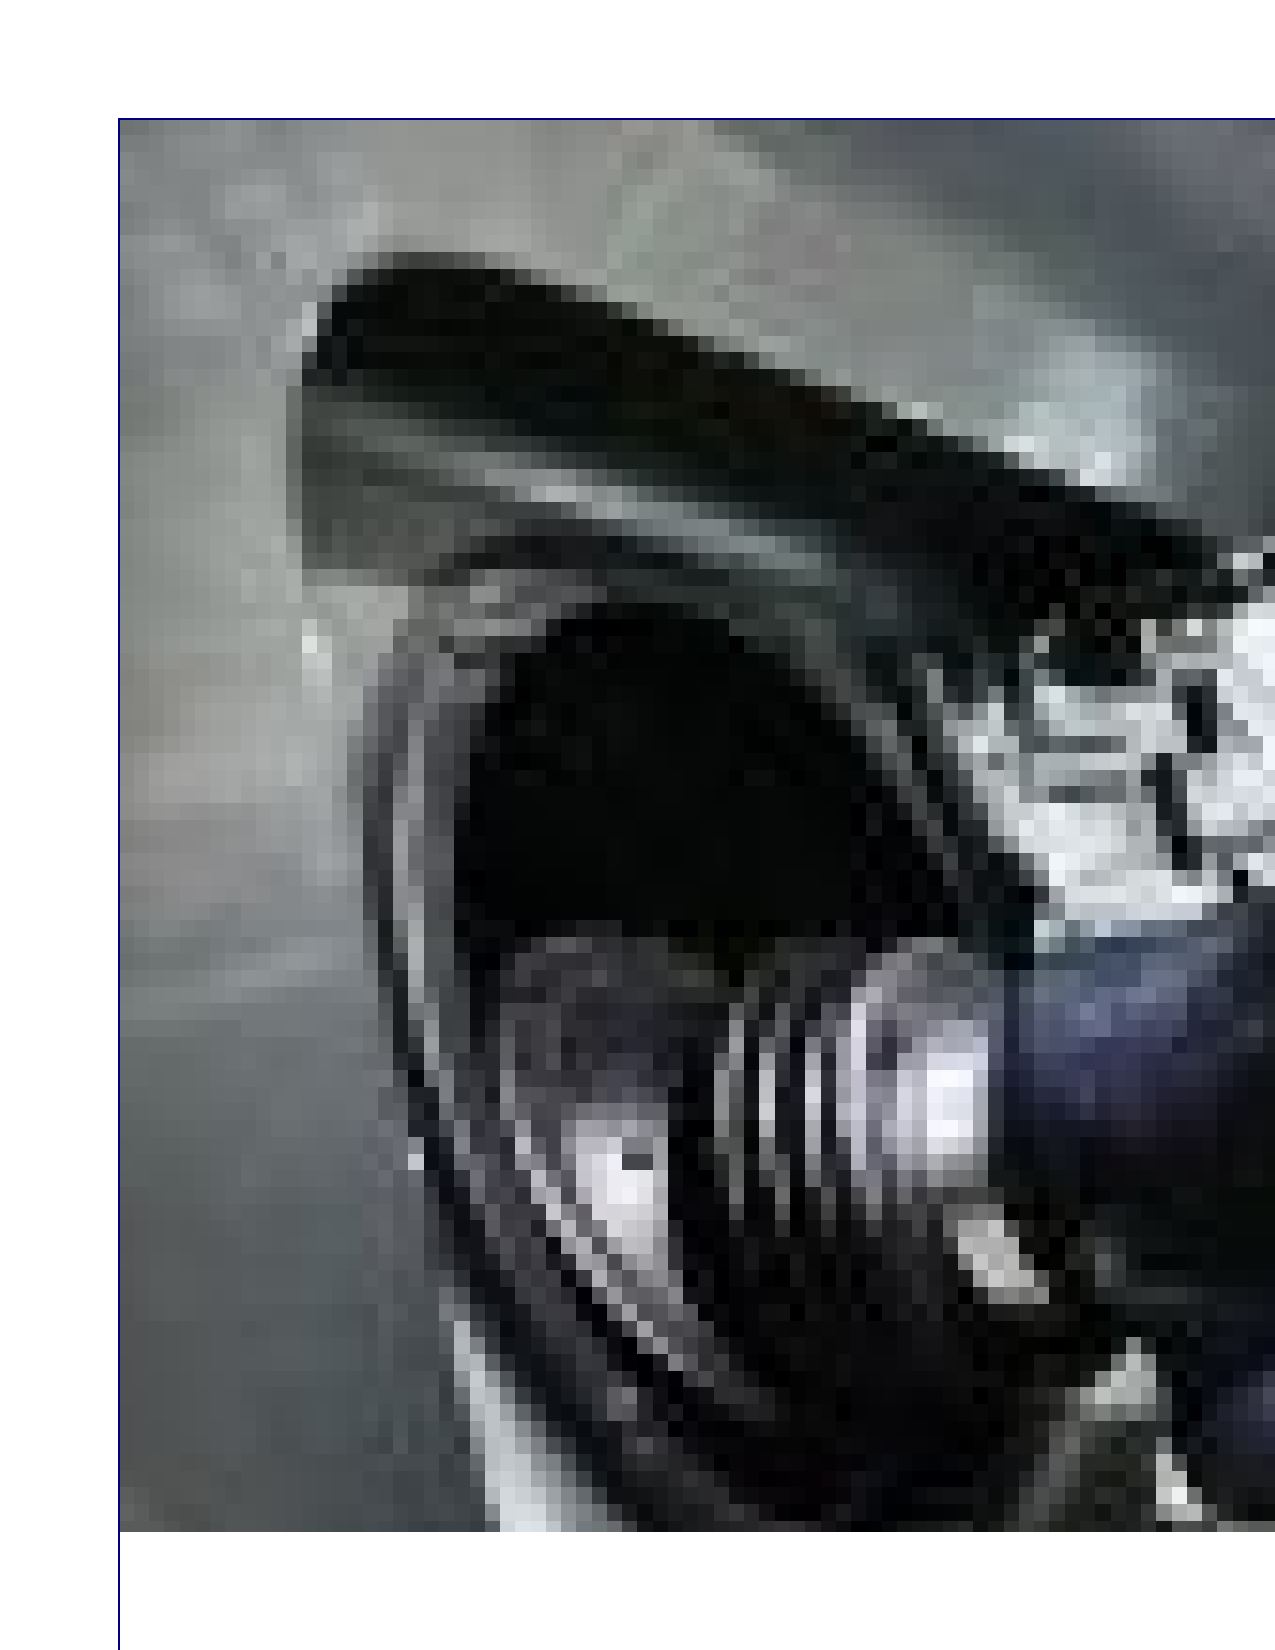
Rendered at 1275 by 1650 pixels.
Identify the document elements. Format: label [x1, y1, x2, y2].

picture [120, 120, 1275, 1532]
